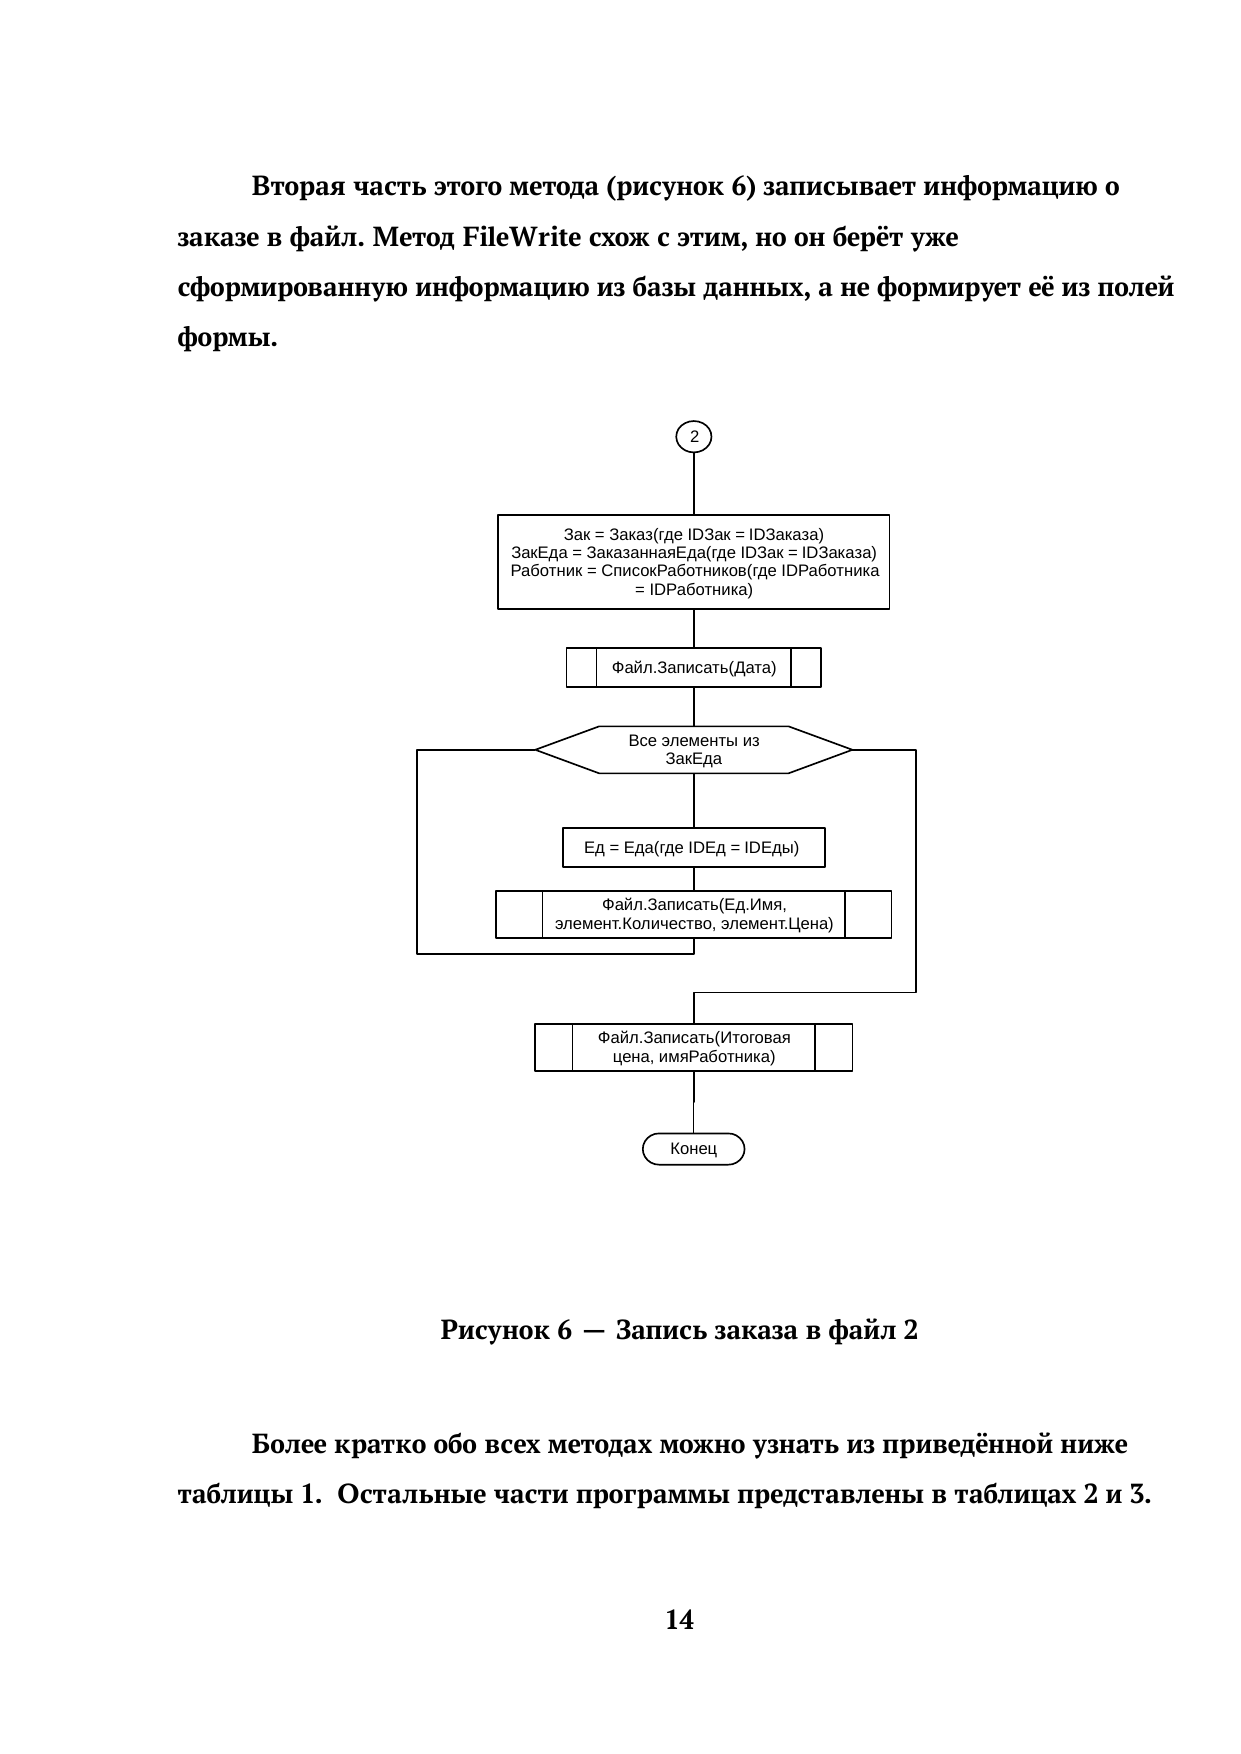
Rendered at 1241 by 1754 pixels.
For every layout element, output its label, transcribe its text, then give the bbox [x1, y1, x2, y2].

text Вторая часть этого метода (рисунок 6) записывает информацию о заказе в файл. Метод FileWrite схож с этим, но он берёт уже сформированную информацию из базы данных, а не формирует её из полей формы. [177, 168, 1181, 353]
text Рисунок 6 — Запись заказа в файл 2 [350, 381, 1008, 1346]
text Более кратко обо всех методах можно узнать из приведённой ниже таблицы 1. Остальные части программы представлены в таблицах 2 и 3. [177, 1426, 1181, 1510]
